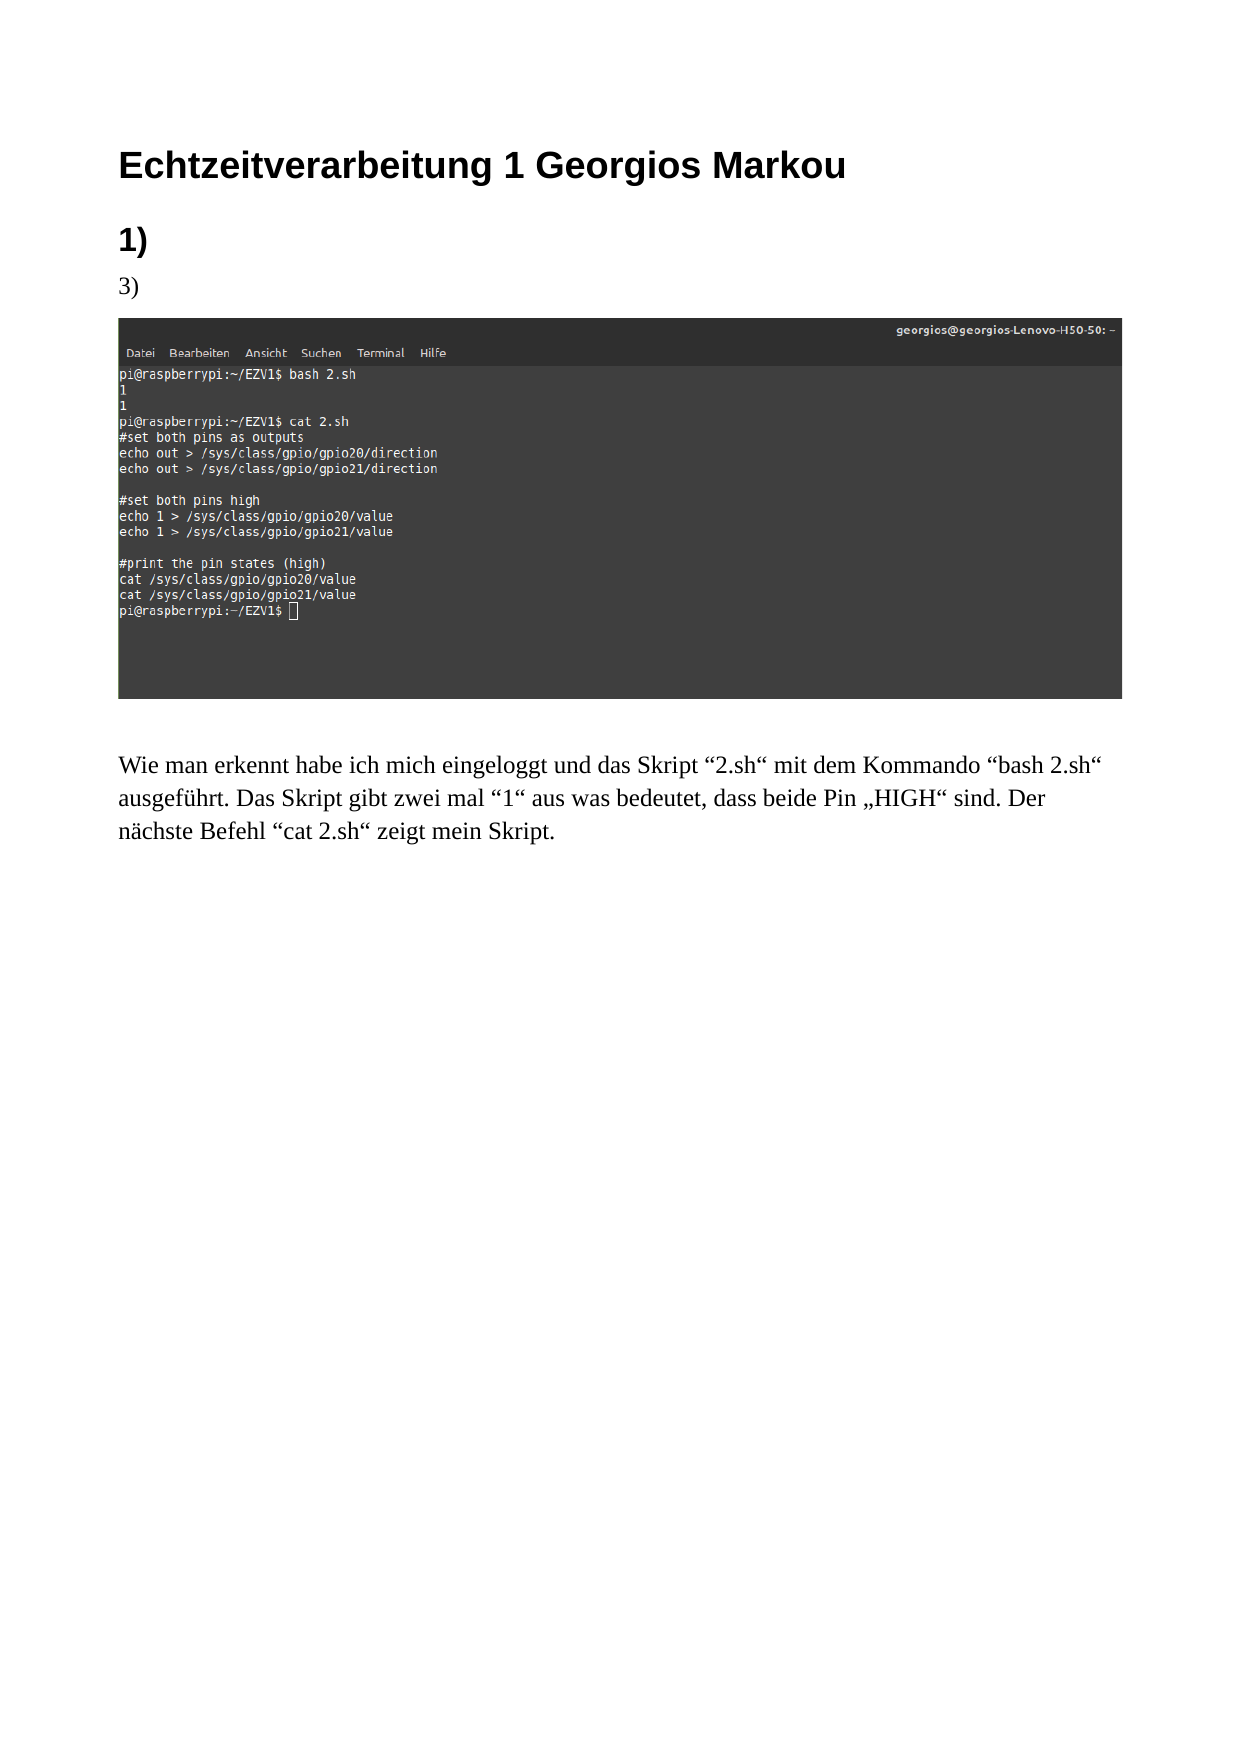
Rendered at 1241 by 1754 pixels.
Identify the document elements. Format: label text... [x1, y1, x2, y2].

picture [118, 318, 1123, 699]
subtitle Echtzeitverarbeitung 1 Georgios Markou [118, 143, 1122, 187]
text 3) [118, 271, 1122, 300]
subtitle 1) [118, 220, 1122, 259]
text Wie man erkennt habe ich mich eingeloggt und das Skript “2.sh“ mit dem Kommando “bash 2.sh“ ausgeführt. Das Skript gibt zwei mal “1“ aus was bedeutet, dass beide Pin „HIGH“ sind. Der nächste Befehl “cat 2.sh“ zeigt mein Skript. [118, 750, 1122, 845]
